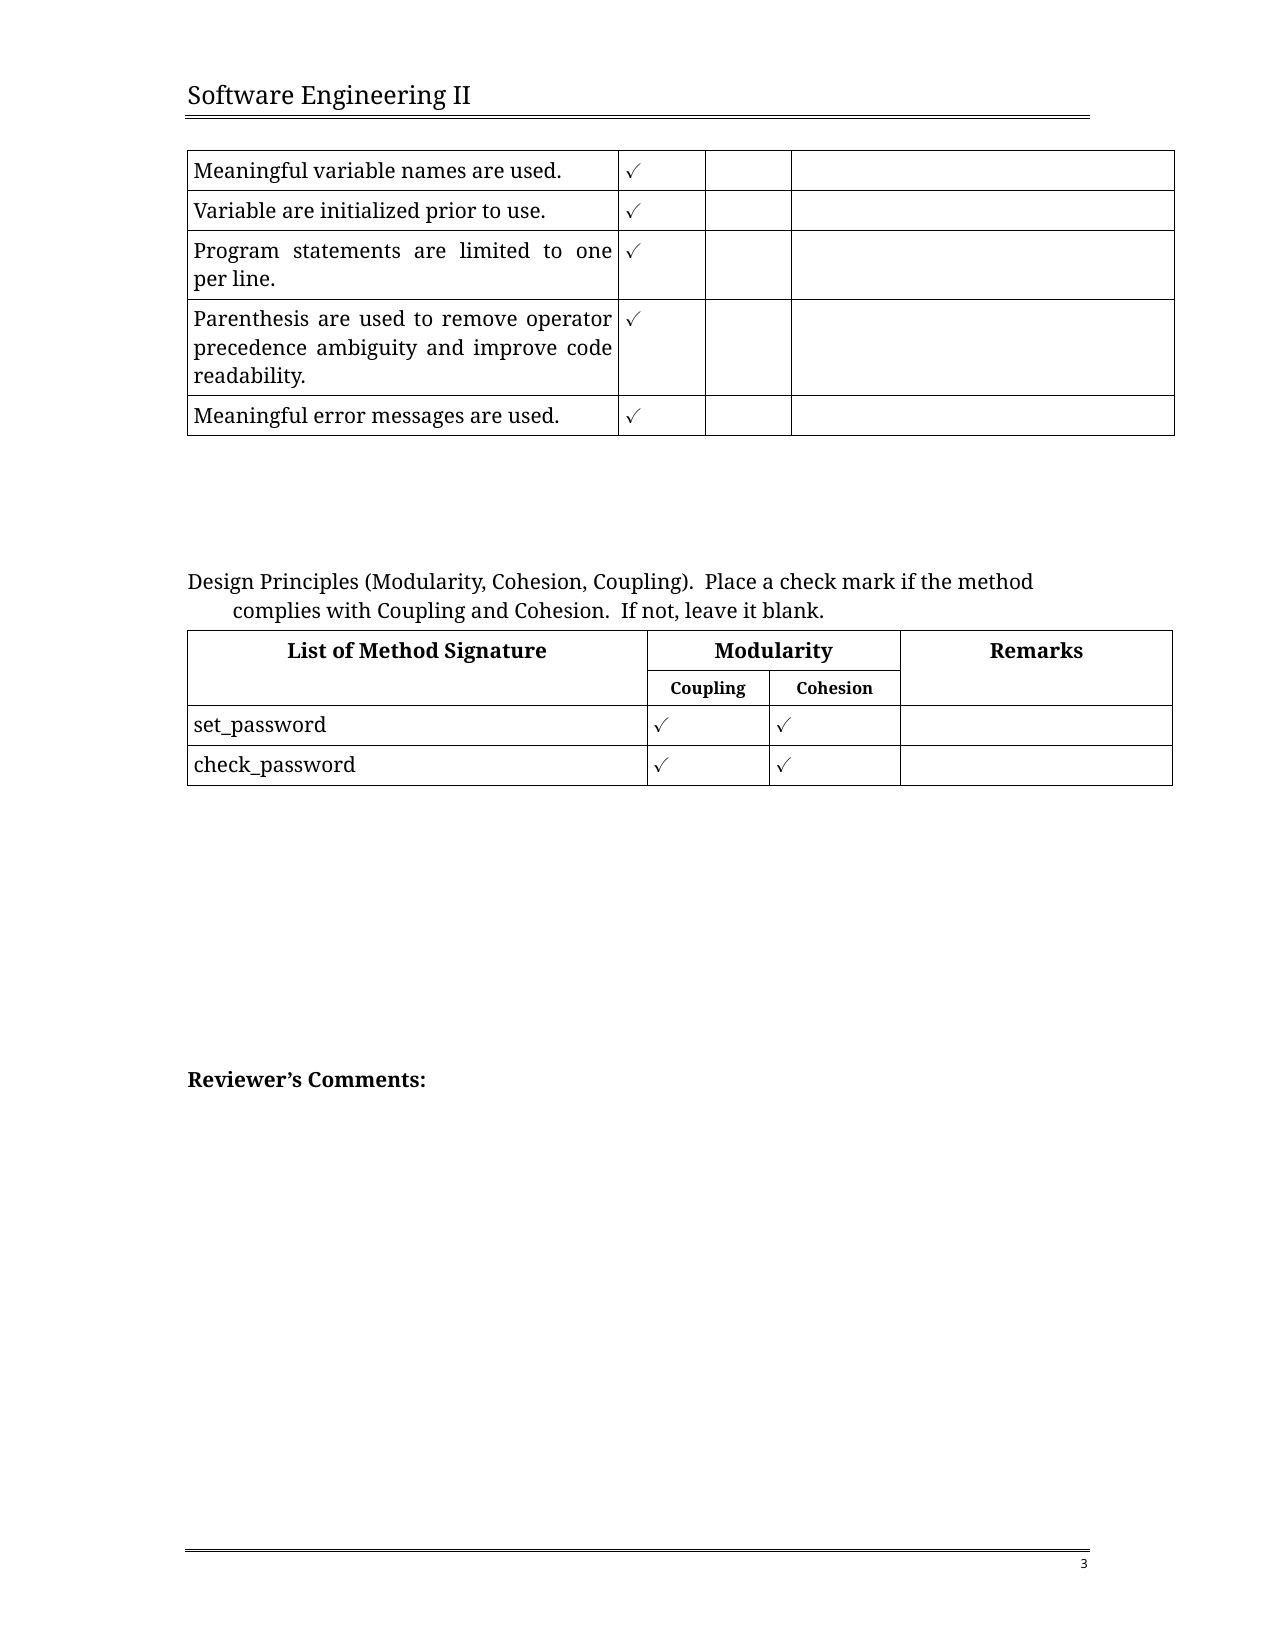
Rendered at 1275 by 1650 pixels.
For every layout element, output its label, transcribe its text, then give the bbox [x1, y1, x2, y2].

subtitle Reviewer’s Comments: [187, 1065, 1087, 1122]
table_cell ✓ [619, 231, 705, 298]
table_cell [706, 231, 791, 298]
table_cell Program statements are limited to one per line. [188, 231, 618, 298]
table_header Remarks [901, 631, 1172, 705]
table_cell [706, 191, 791, 230]
table_cell ✓ [648, 706, 769, 745]
table_cell ✓ [619, 151, 705, 190]
table_cell Meaningful variable names are used. [188, 151, 618, 190]
table_cell Meaningful error messages are used. [188, 396, 618, 435]
table_cell ✓ [648, 746, 769, 785]
table_cell check_password [188, 746, 647, 785]
table_header List of Method Signature [188, 631, 647, 705]
table_cell [901, 746, 1172, 785]
table_cell Variable are initialized prior to use. [188, 191, 618, 230]
table_cell [792, 191, 1174, 230]
table_cell [792, 300, 1174, 395]
table_cell Parenthesis are used to remove operator precedence ambiguity and improve code readability. [188, 300, 618, 395]
subtitle Design Principles (Modularity, Cohesion, Coupling). Place a check mark if the method complies with Coupling and Cohesion. If not, leave it blank. [187, 567, 1087, 624]
table_cell Coupling [648, 671, 769, 705]
table_cell set_password [188, 706, 647, 745]
table_cell ✓ [619, 300, 705, 395]
table_cell Cohesion [770, 671, 900, 705]
table_cell [792, 151, 1174, 190]
table_header Modularity [648, 631, 900, 670]
table_cell ✓ [770, 746, 900, 785]
table_cell [792, 396, 1174, 435]
table_cell [706, 396, 791, 435]
table_cell [792, 231, 1174, 298]
table_cell [706, 151, 791, 190]
table_cell ✓ [619, 191, 705, 230]
table_cell ✓ [619, 396, 705, 435]
table_cell [706, 300, 791, 395]
table_cell [901, 706, 1172, 745]
table_cell ✓ [770, 706, 900, 745]
